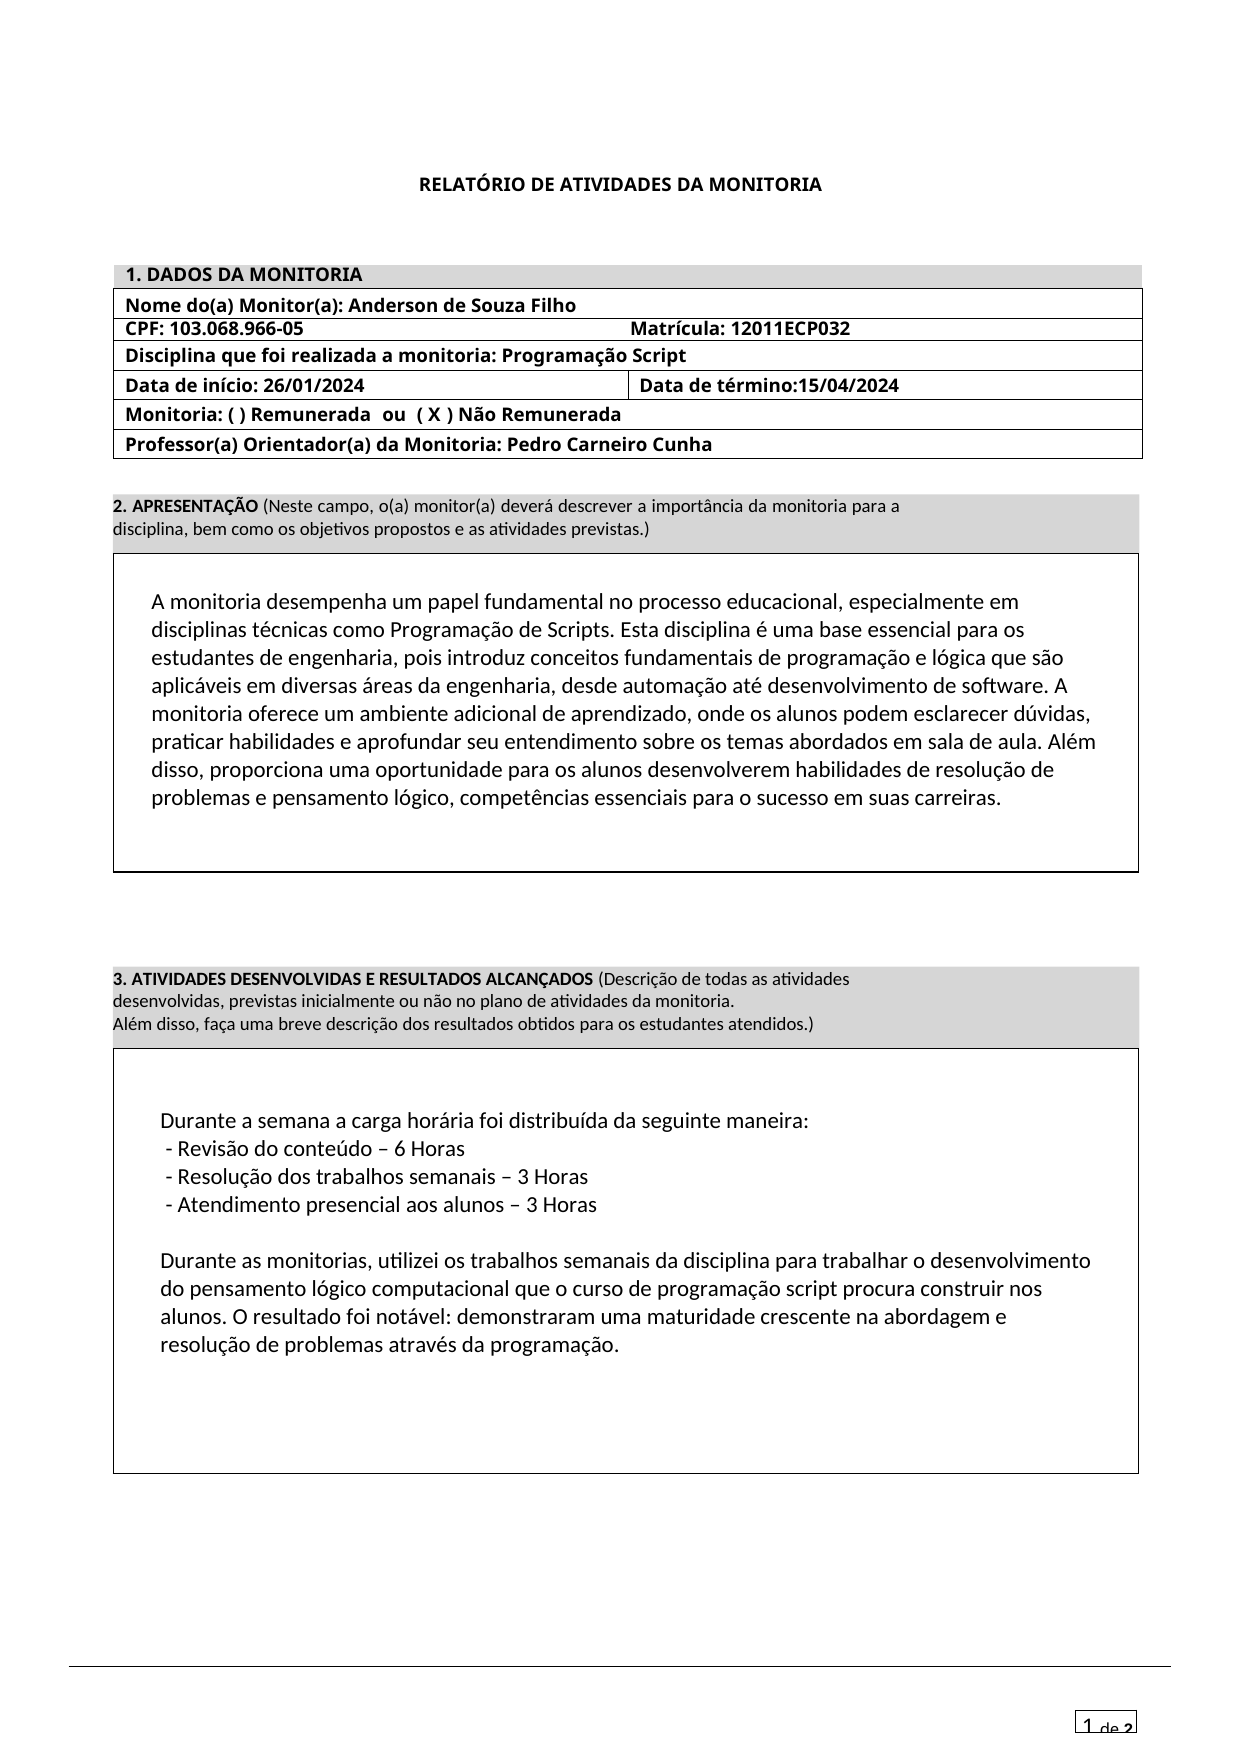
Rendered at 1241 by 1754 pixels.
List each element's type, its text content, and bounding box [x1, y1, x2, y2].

table_header 1. DADOS DA MONITORIA [114, 265, 1142, 288]
table_cell CPF: 103.068.966-05 Matrícula: 12011ECP032 [114, 319, 1142, 340]
text RELATÓRIO DE ATIVIDADES DA MONITORIA [384, 171, 856, 196]
table_cell Professor(a) Orientador(a) da Monitoria: Pedro Carneiro Cunha [114, 430, 1142, 458]
table_cell Disciplina que foi realizada a monitoria: Programação Script [114, 341, 1142, 370]
table_cell Nome do(a) Monitor(a): Anderson de Souza Filho [114, 289, 1142, 317]
table_cell Monitoria: ( ) Remunerada ou ( X) Não Remunerada [114, 400, 1142, 429]
table_cell Data de término:15/04/2024 [629, 371, 1142, 399]
table_cell Data de início: 26/01/2024 [114, 371, 628, 399]
